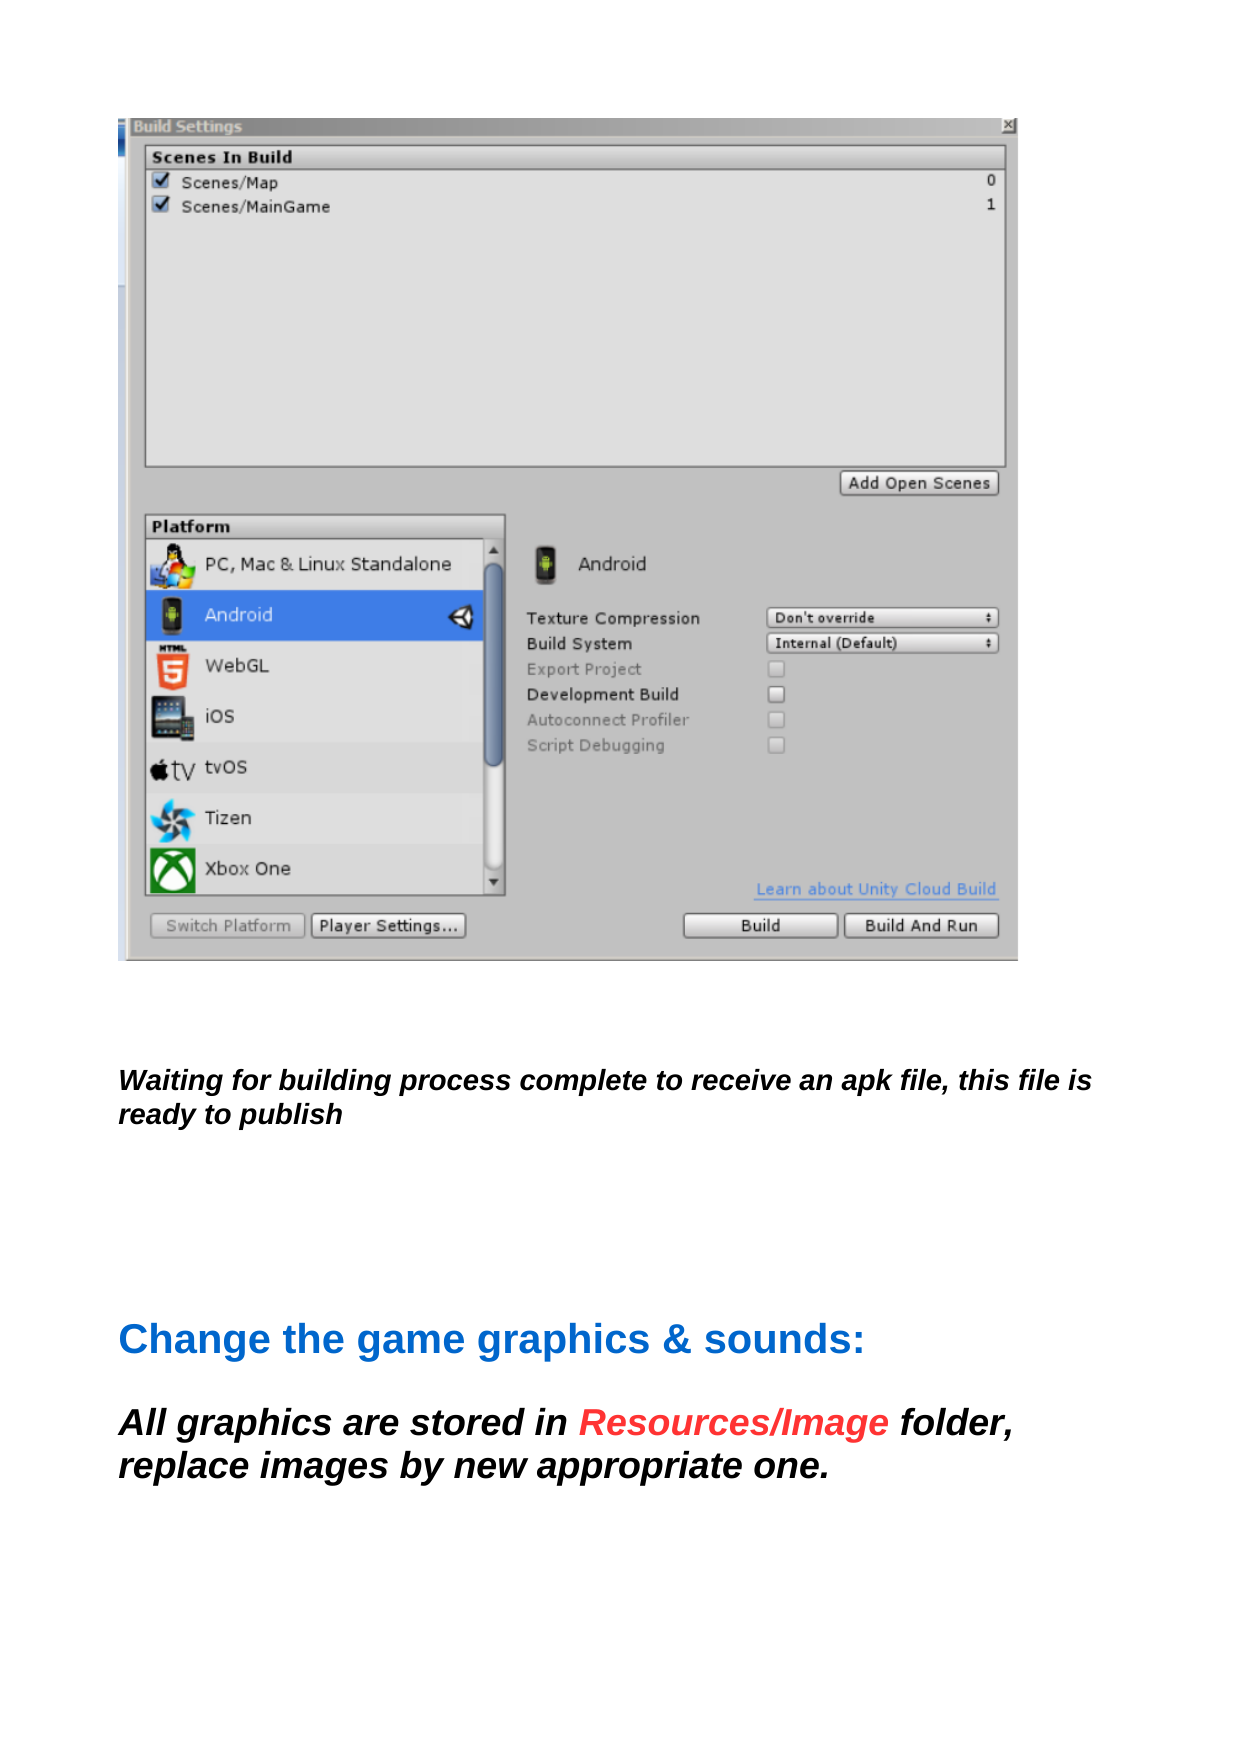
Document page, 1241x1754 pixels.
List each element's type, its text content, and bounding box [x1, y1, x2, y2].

text Waiting for building process complete to receive an apk file, this file is ready to publish [118, 1063, 1122, 1130]
text Change the game graphics & sounds: [118, 1314, 1122, 1362]
text All graphics are stored in Resources/Image folder, replace images by new appropriate one. [118, 1400, 1122, 1486]
